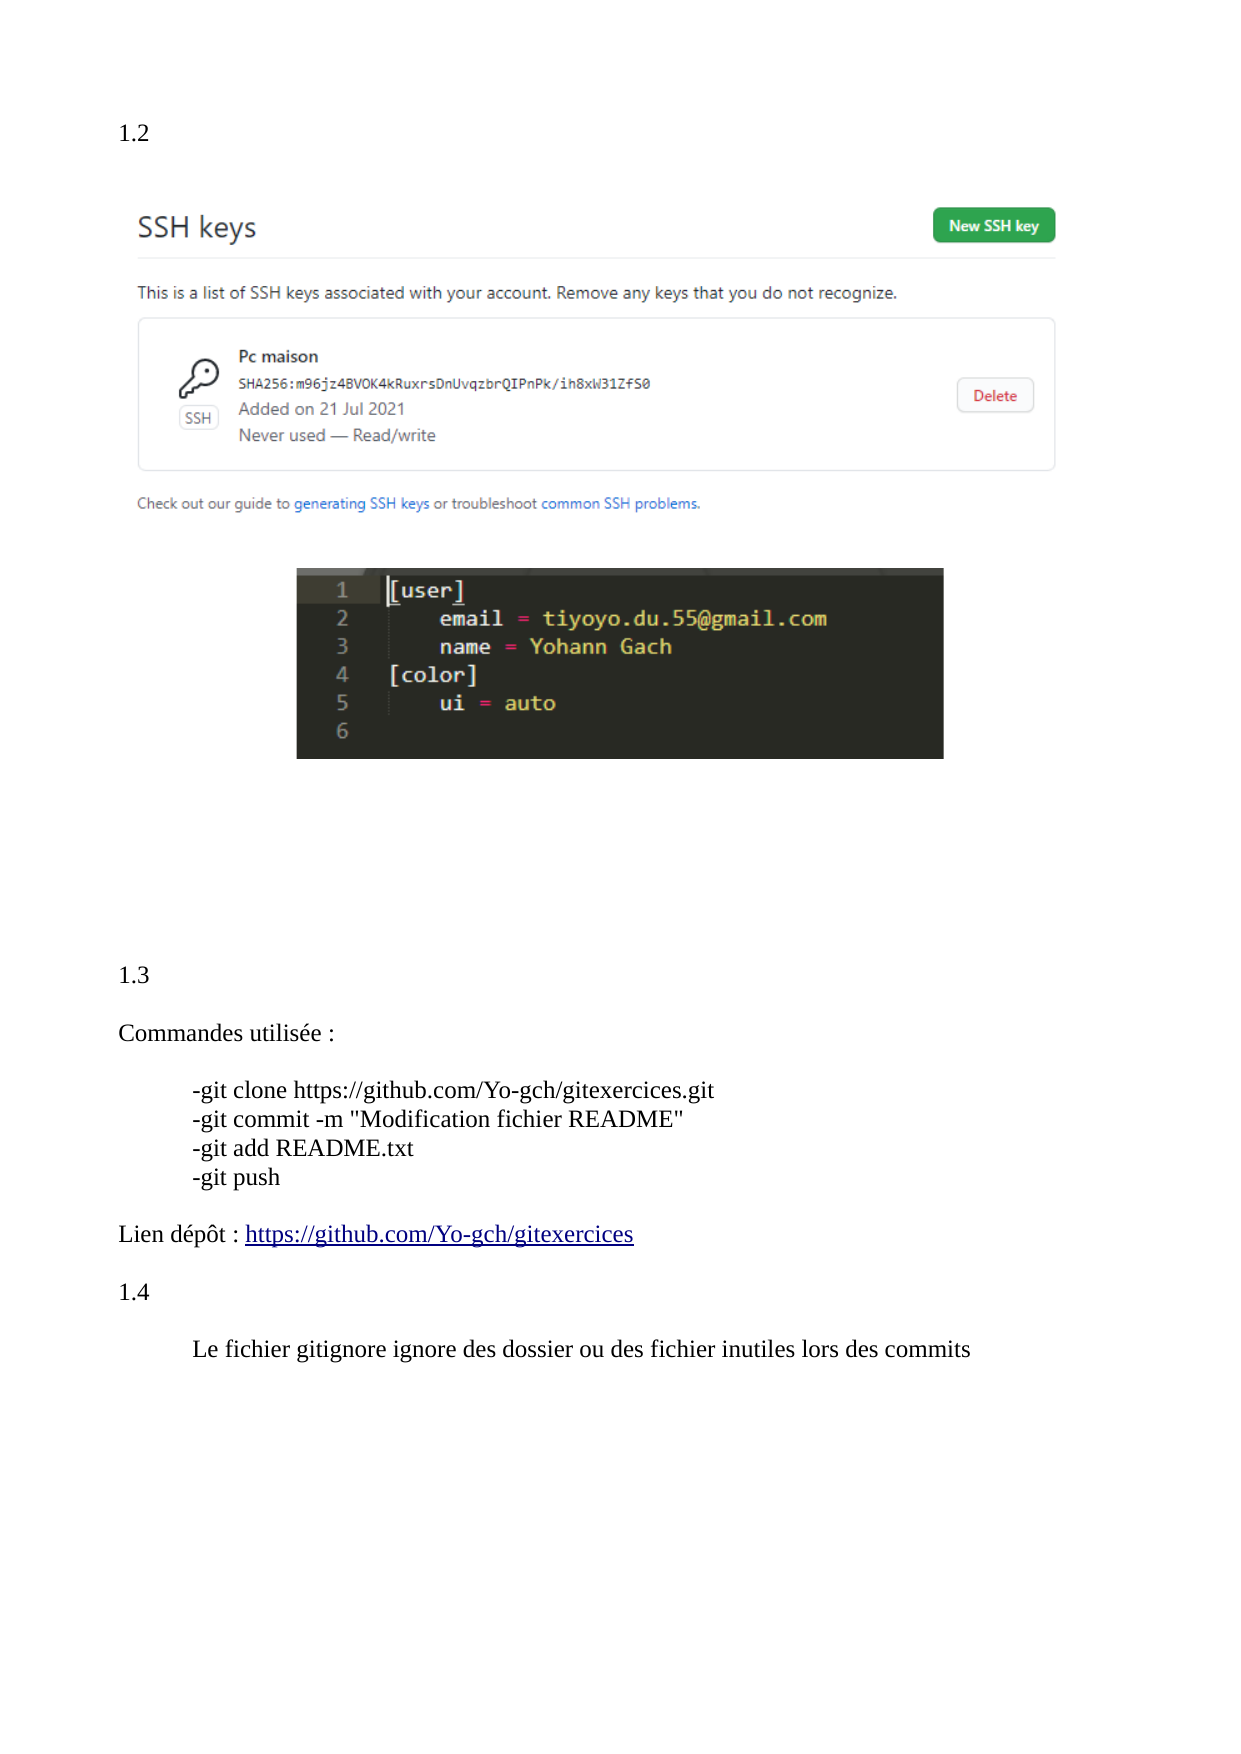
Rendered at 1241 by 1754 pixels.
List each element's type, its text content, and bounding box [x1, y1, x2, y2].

text -git push [118, 1162, 1122, 1190]
picture [296, 568, 944, 759]
text 1.2 [118, 118, 1122, 147]
text Commandes utilisée : [118, 1018, 1122, 1047]
text Lien dépôt : https://github.com/Yo-gch/gitexercices [118, 1219, 1122, 1248]
text 1.3 [118, 960, 1122, 989]
text -git commit -m "Modification fichier README" [118, 1104, 1122, 1133]
text 1.4 [118, 1277, 1122, 1305]
text -git add README.txt [118, 1133, 1122, 1162]
picture [118, 175, 1123, 540]
text -git clone https://github.com/Yo-gch/gitexercices.git [118, 1075, 1122, 1104]
text Le fichier gitignore ignore des dossier ou des fichier inutiles lors des commits [118, 1334, 1122, 1363]
